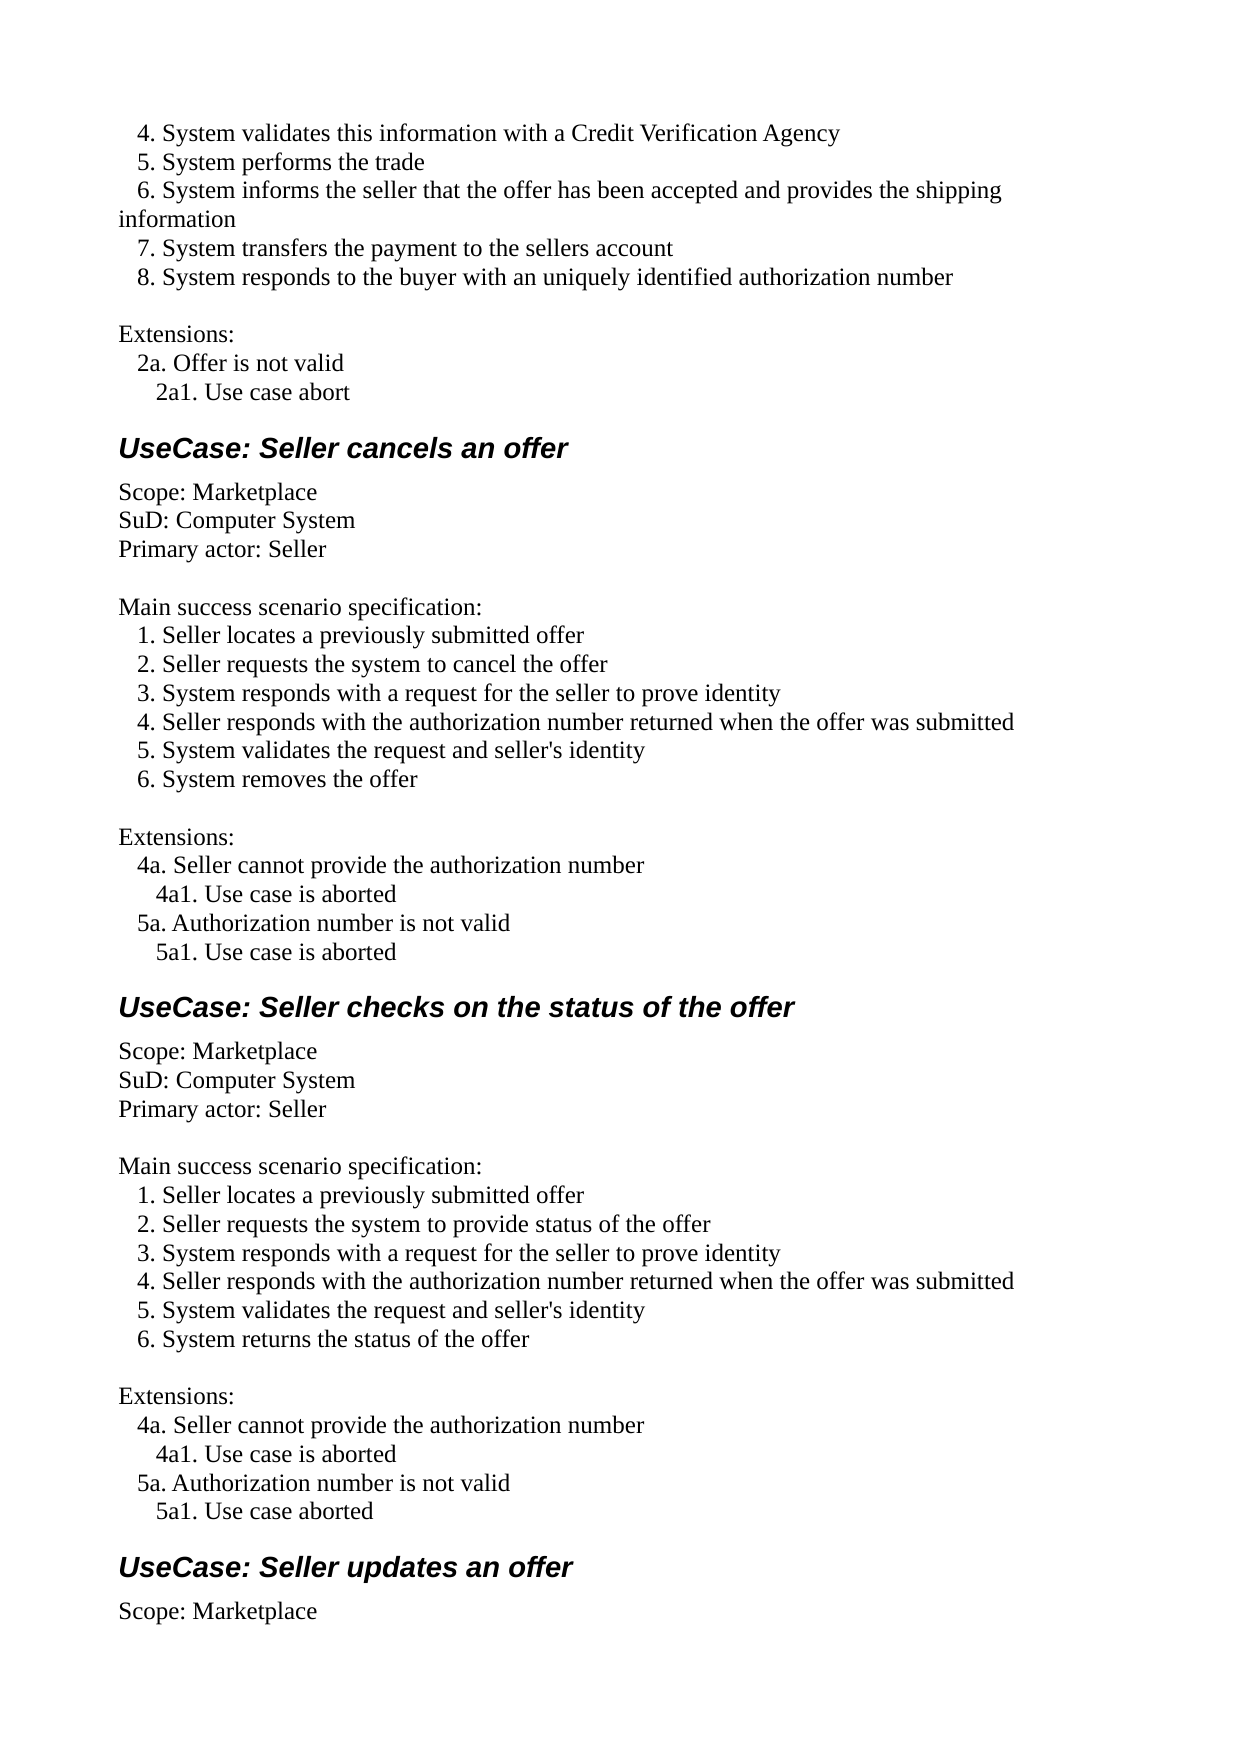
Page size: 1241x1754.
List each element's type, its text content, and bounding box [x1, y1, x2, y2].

text 3. System responds with a request for the seller to prove identity [118, 678, 1122, 707]
text 2. Seller requests the system to cancel the offer [118, 649, 1122, 678]
text 6. System removes the offer [118, 764, 1122, 793]
text 8. System responds to the buyer with an uniquely identified authorization number [118, 262, 1122, 291]
text 2a1. Use case abort [118, 377, 1122, 406]
text 4a1. Use case is aborted [118, 1439, 1122, 1468]
text Scope: Marketplace [118, 477, 1122, 505]
text 5. System validates the request and seller's identity [118, 1295, 1122, 1324]
text 4a1. Use case is aborted [118, 879, 1122, 908]
subtitle UseCase: Seller checks on the status of the offer [118, 990, 1122, 1024]
text Primary actor: Seller [118, 1094, 1122, 1123]
text SuD: Computer System [118, 1065, 1122, 1094]
text 4a. Seller cannot provide the authorization number [118, 850, 1122, 879]
text 4. Seller responds with the authorization number returned when the offer was submitted [118, 1266, 1122, 1295]
text 5. System validates the request and seller's identity [118, 735, 1122, 764]
text 1. Seller locates a previously submitted offer [118, 620, 1122, 649]
text SuD: Computer System [118, 505, 1122, 534]
text 5a. Authorization number is not valid [118, 1468, 1122, 1496]
text 2. Seller requests the system to provide status of the offer [118, 1209, 1122, 1238]
subtitle UseCase: Seller updates an offer [118, 1550, 1122, 1584]
text 6. System informs the seller that the offer has been accepted and provides the shipping information [118, 176, 1122, 233]
text Primary actor: Seller [118, 534, 1122, 563]
text 5a1. Use case aborted [118, 1496, 1122, 1525]
text 4. System validates this information with a Credit Verification Agency [118, 118, 1122, 147]
text 2a. Offer is not valid [118, 348, 1122, 377]
text 5a1. Use case is aborted [118, 937, 1122, 965]
text 5a. Authorization number is not valid [118, 908, 1122, 937]
text 4a. Seller cannot provide the authorization number [118, 1410, 1122, 1439]
text Extensions: [118, 319, 1122, 348]
text 6. System returns the status of the offer [118, 1324, 1122, 1353]
text Scope: Marketplace [118, 1596, 1122, 1625]
text Main success scenario specification: [118, 592, 1122, 620]
text 5. System performs the trade [118, 147, 1122, 176]
text Extensions: [118, 822, 1122, 850]
text Main success scenario specification: [118, 1151, 1122, 1180]
subtitle UseCase: Seller cancels an offer [118, 431, 1122, 464]
text 7. System transfers the payment to the sellers account [118, 233, 1122, 262]
text 1. Seller locates a previously submitted offer [118, 1180, 1122, 1209]
text 3. System responds with a request for the seller to prove identity [118, 1238, 1122, 1266]
text 4. Seller responds with the authorization number returned when the offer was submitted [118, 707, 1122, 735]
text Scope: Marketplace [118, 1036, 1122, 1065]
text Extensions: [118, 1381, 1122, 1410]
